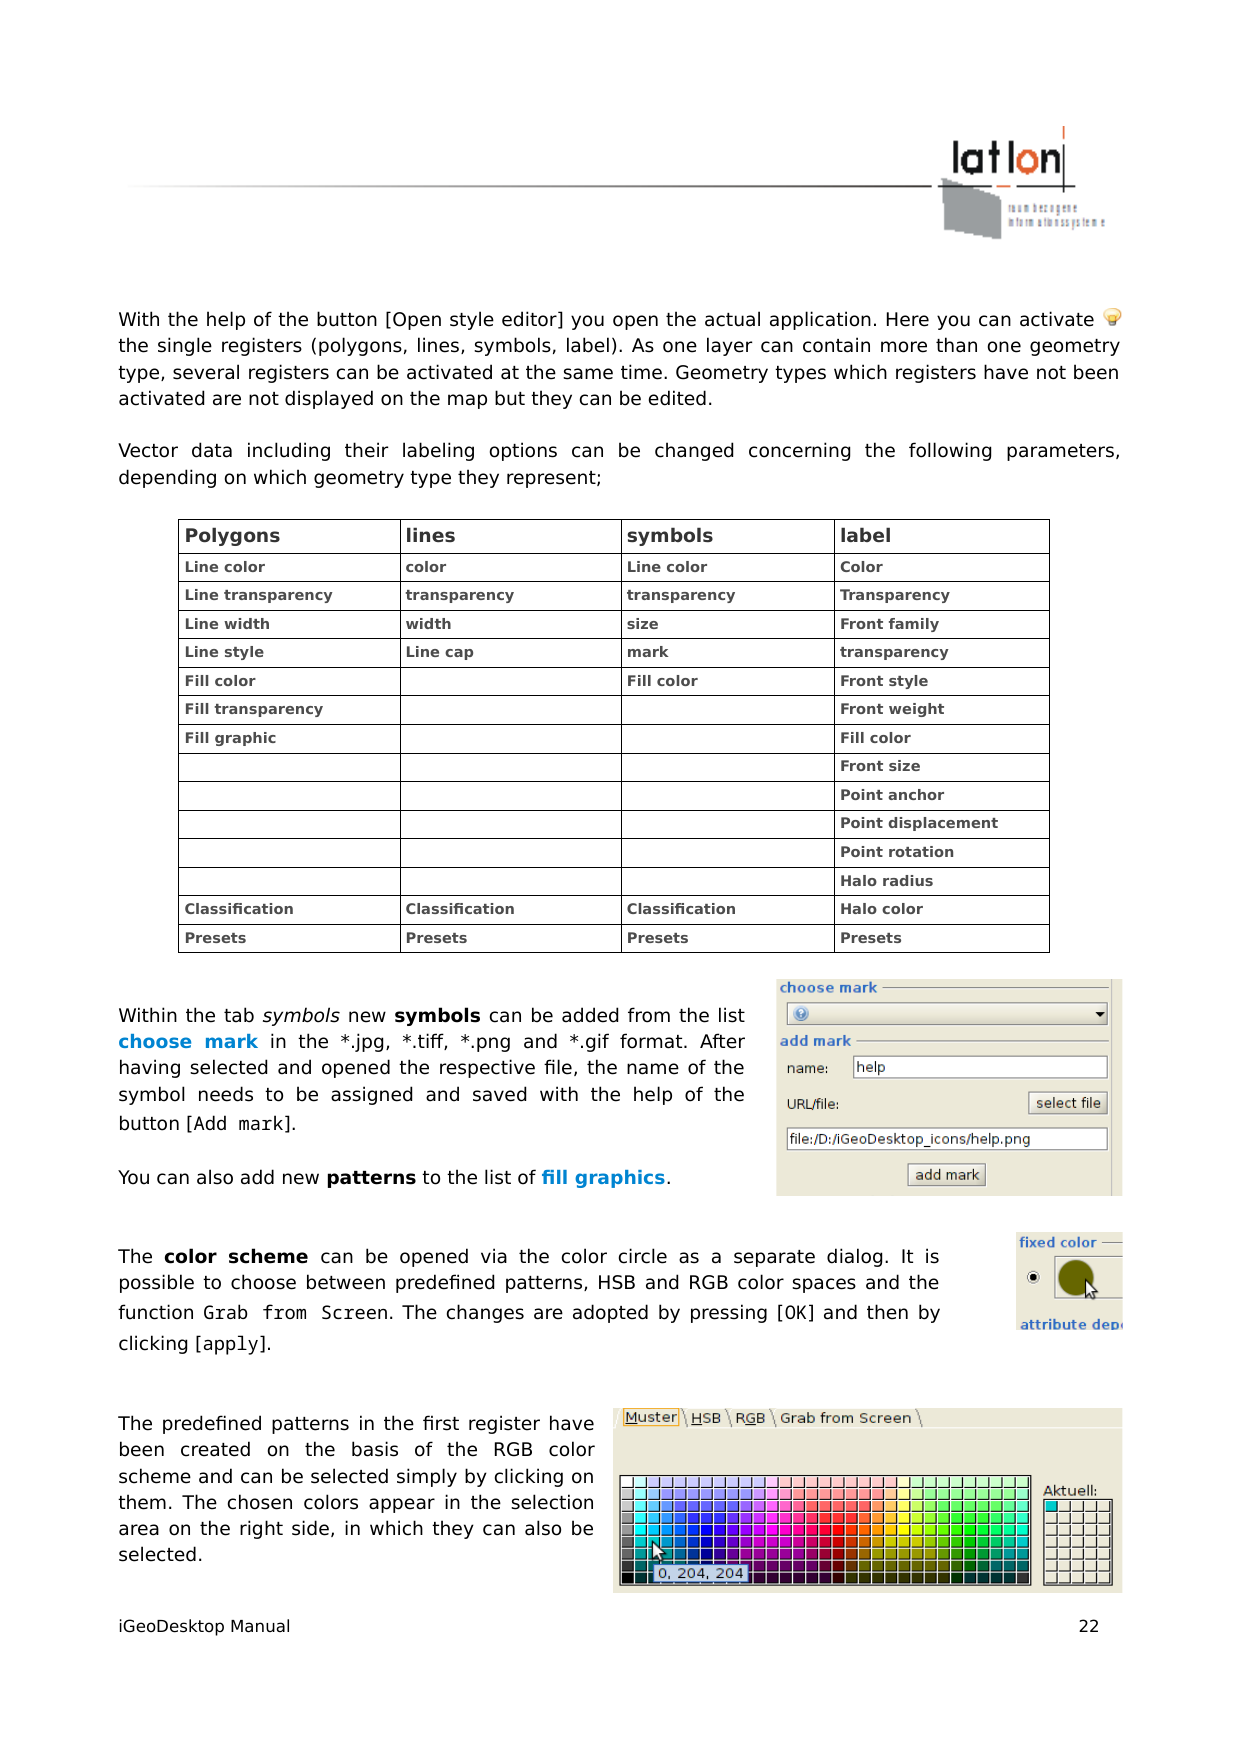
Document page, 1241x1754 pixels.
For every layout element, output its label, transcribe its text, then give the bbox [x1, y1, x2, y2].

table_cell Line style [179, 639, 400, 667]
table_cell [401, 839, 621, 867]
text With the help of the button [Open style editor] you open the actual application. Here you can activate the single registers (polygons, lines, symbols, label). As one layer can contain more than one geometry type, several registers can be activated at the same time. Geometry types which registers have not been activated are not displayed on the map but they can be edited. [118, 308, 1122, 410]
text The predefined patterns in the first register have been created on the basis of the RGB color scheme and can be selected simply by clicking on them. The chosen colors appear in the selection area on the right side, in which they can also be selected. [118, 1413, 613, 1566]
table_cell Transparency [835, 582, 1049, 610]
table_cell Front weight [835, 696, 1049, 724]
table_cell [622, 839, 834, 867]
table_cell Classification [401, 896, 621, 924]
text You can also add new patterns to the list of fill graphics. [118, 1167, 687, 1189]
table_cell Classification [622, 896, 834, 924]
table_cell [179, 754, 400, 781]
table_cell [622, 696, 834, 724]
table_cell Line color [179, 554, 400, 581]
table_cell Point anchor [835, 782, 1049, 809]
table_cell Line transparency [179, 582, 400, 610]
table_cell [179, 811, 400, 838]
table_header label [835, 520, 1049, 553]
table_cell Halo color [835, 896, 1049, 924]
table_cell [622, 725, 834, 752]
table_cell Fill color [622, 668, 834, 695]
table_cell [622, 782, 834, 809]
table_cell Fill color [179, 668, 400, 695]
table_cell Presets [401, 925, 621, 952]
table_cell Fill transparency [179, 696, 400, 724]
table_cell Color [835, 554, 1049, 581]
table_cell Presets [622, 925, 834, 952]
table_cell [401, 668, 621, 695]
picture [1016, 1232, 1123, 1257]
table_header lines [401, 520, 621, 553]
picture [1102, 308, 1123, 327]
table_cell Line cap [401, 639, 621, 667]
table_cell [179, 839, 400, 867]
picture [613, 1408, 1123, 1593]
table_cell [622, 868, 834, 895]
table_cell [622, 754, 834, 781]
table_cell Fill graphic [179, 725, 400, 752]
table_cell size [622, 611, 834, 638]
table_cell [401, 811, 621, 838]
table_cell Classification [179, 896, 400, 924]
table_cell [401, 782, 621, 809]
table_cell [179, 868, 400, 895]
table_cell [401, 868, 621, 895]
table_cell Front size [835, 754, 1049, 781]
table_cell [401, 725, 621, 752]
table_cell Presets [835, 925, 1049, 952]
table_header Polygons [179, 520, 400, 553]
table_cell Point displacement [835, 811, 1049, 838]
table_header symbols [622, 520, 834, 553]
table_cell width [401, 611, 621, 638]
table_cell Point rotation [835, 839, 1049, 867]
table_cell transparency [622, 582, 834, 610]
text Vector data including their labeling options can be changed concerning the following parameters, depending on which geometry type they represent; [118, 440, 1122, 488]
table_cell Front family [835, 611, 1049, 638]
table_cell Fill color [835, 725, 1049, 752]
table_cell Front style [835, 668, 1049, 695]
table_cell color [401, 554, 621, 581]
table_cell Presets [179, 925, 400, 952]
table_cell [179, 782, 400, 809]
table_cell [401, 696, 621, 724]
table_cell transparency [401, 582, 621, 610]
text Within the tab symbols new symbols can be added from the list choose mark in the *.jpg, *.tiff, *.png and *.gif format. After having selected and opened the respective file, the name of the symbol needs to be assigned and saved with the help of the button [Add mark]. [118, 1005, 745, 1136]
text The color scheme can be opened via the color circle as a separate dialog. It is possible to choose between predefined patterns, HSB and RGB color spaces and the function Grab from Screen. The changes are adopted by pressing [OK] and then by clicking [apply]. [118, 1246, 941, 1356]
table_cell Line width [179, 611, 400, 638]
table_cell Halo radius [835, 868, 1049, 895]
picture [122, 126, 1111, 244]
table_cell mark [622, 639, 834, 667]
table_cell [622, 811, 834, 838]
picture [776, 979, 1123, 1196]
table_cell [401, 754, 621, 781]
table_cell Line color [622, 554, 834, 581]
table_cell transparency [835, 639, 1049, 667]
